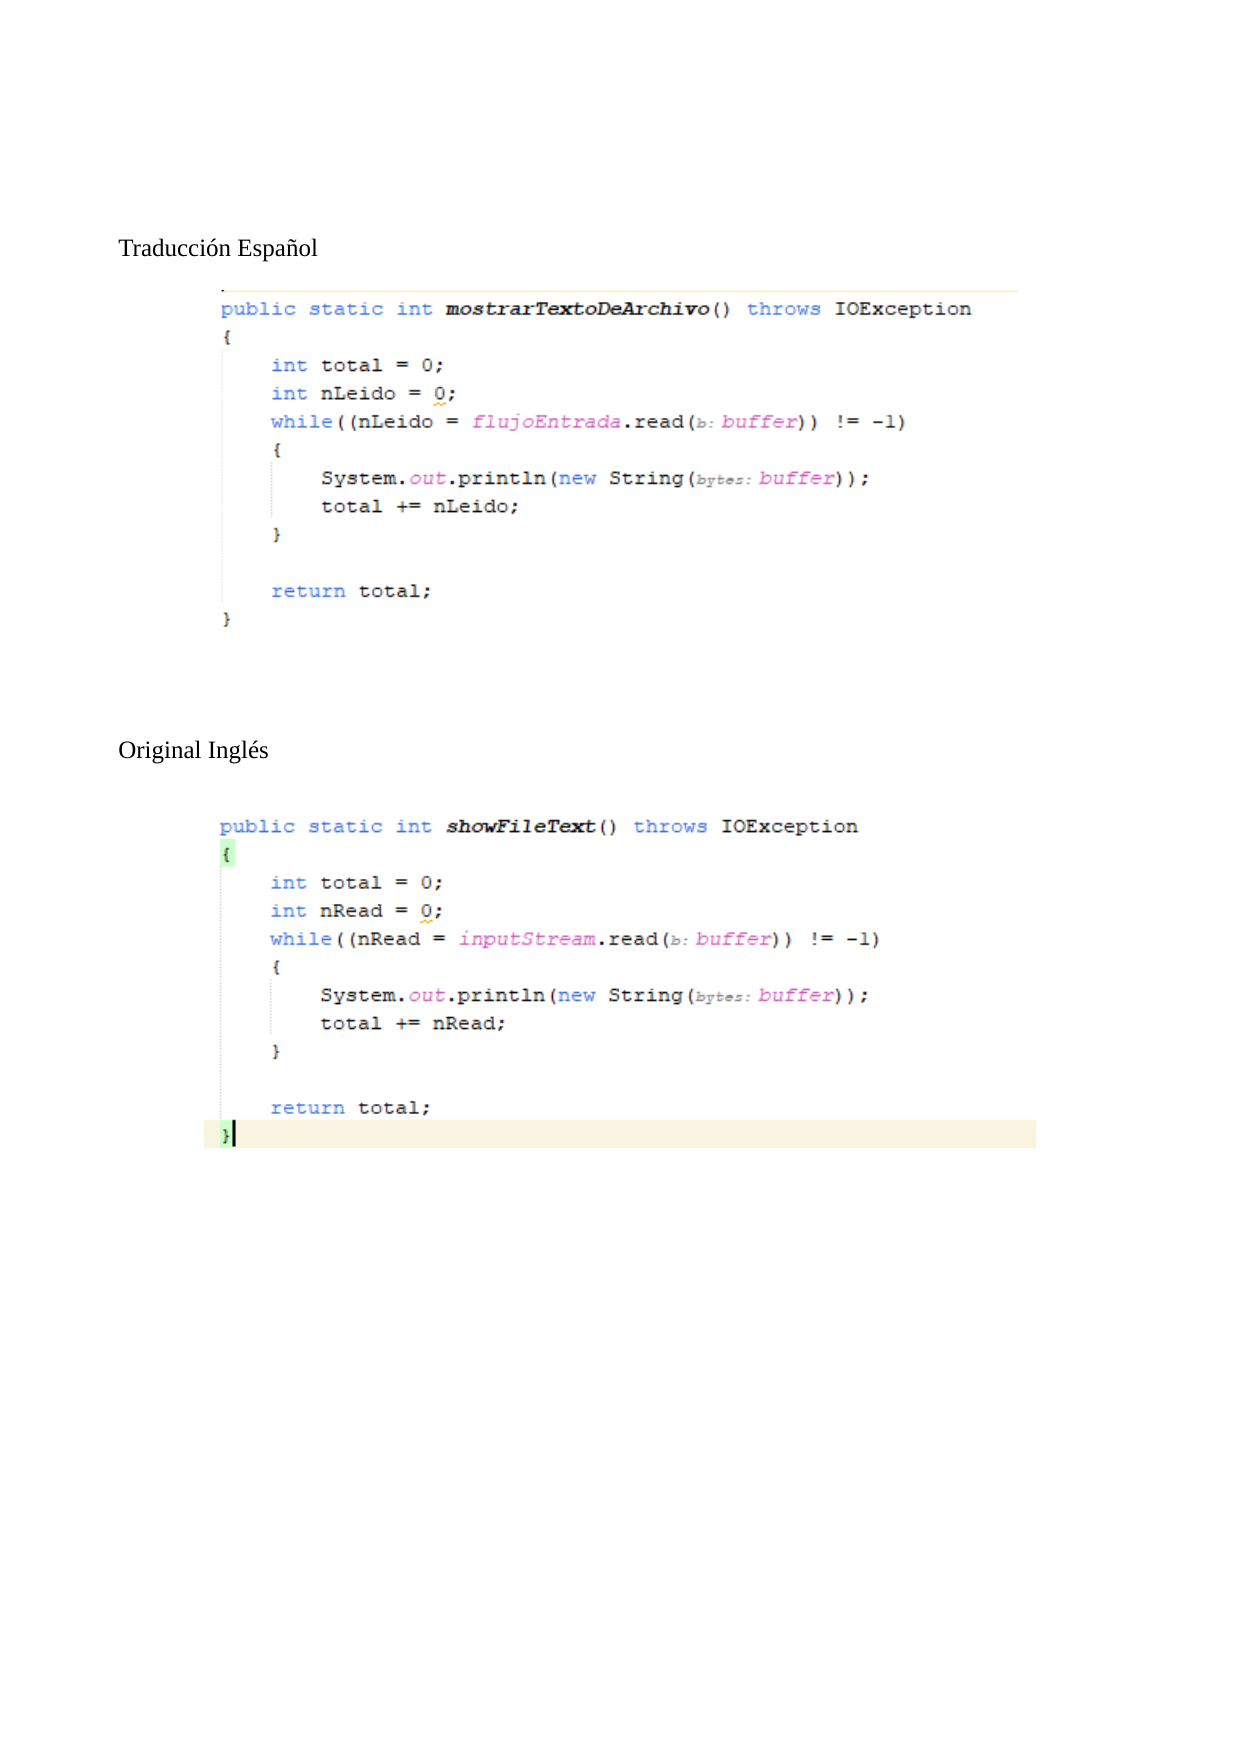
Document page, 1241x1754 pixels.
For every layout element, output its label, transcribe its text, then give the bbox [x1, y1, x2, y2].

picture [203, 792, 1037, 1164]
text Original Inglés [118, 735, 1122, 763]
picture [221, 290, 1019, 649]
text Traducción Español [118, 233, 1122, 262]
